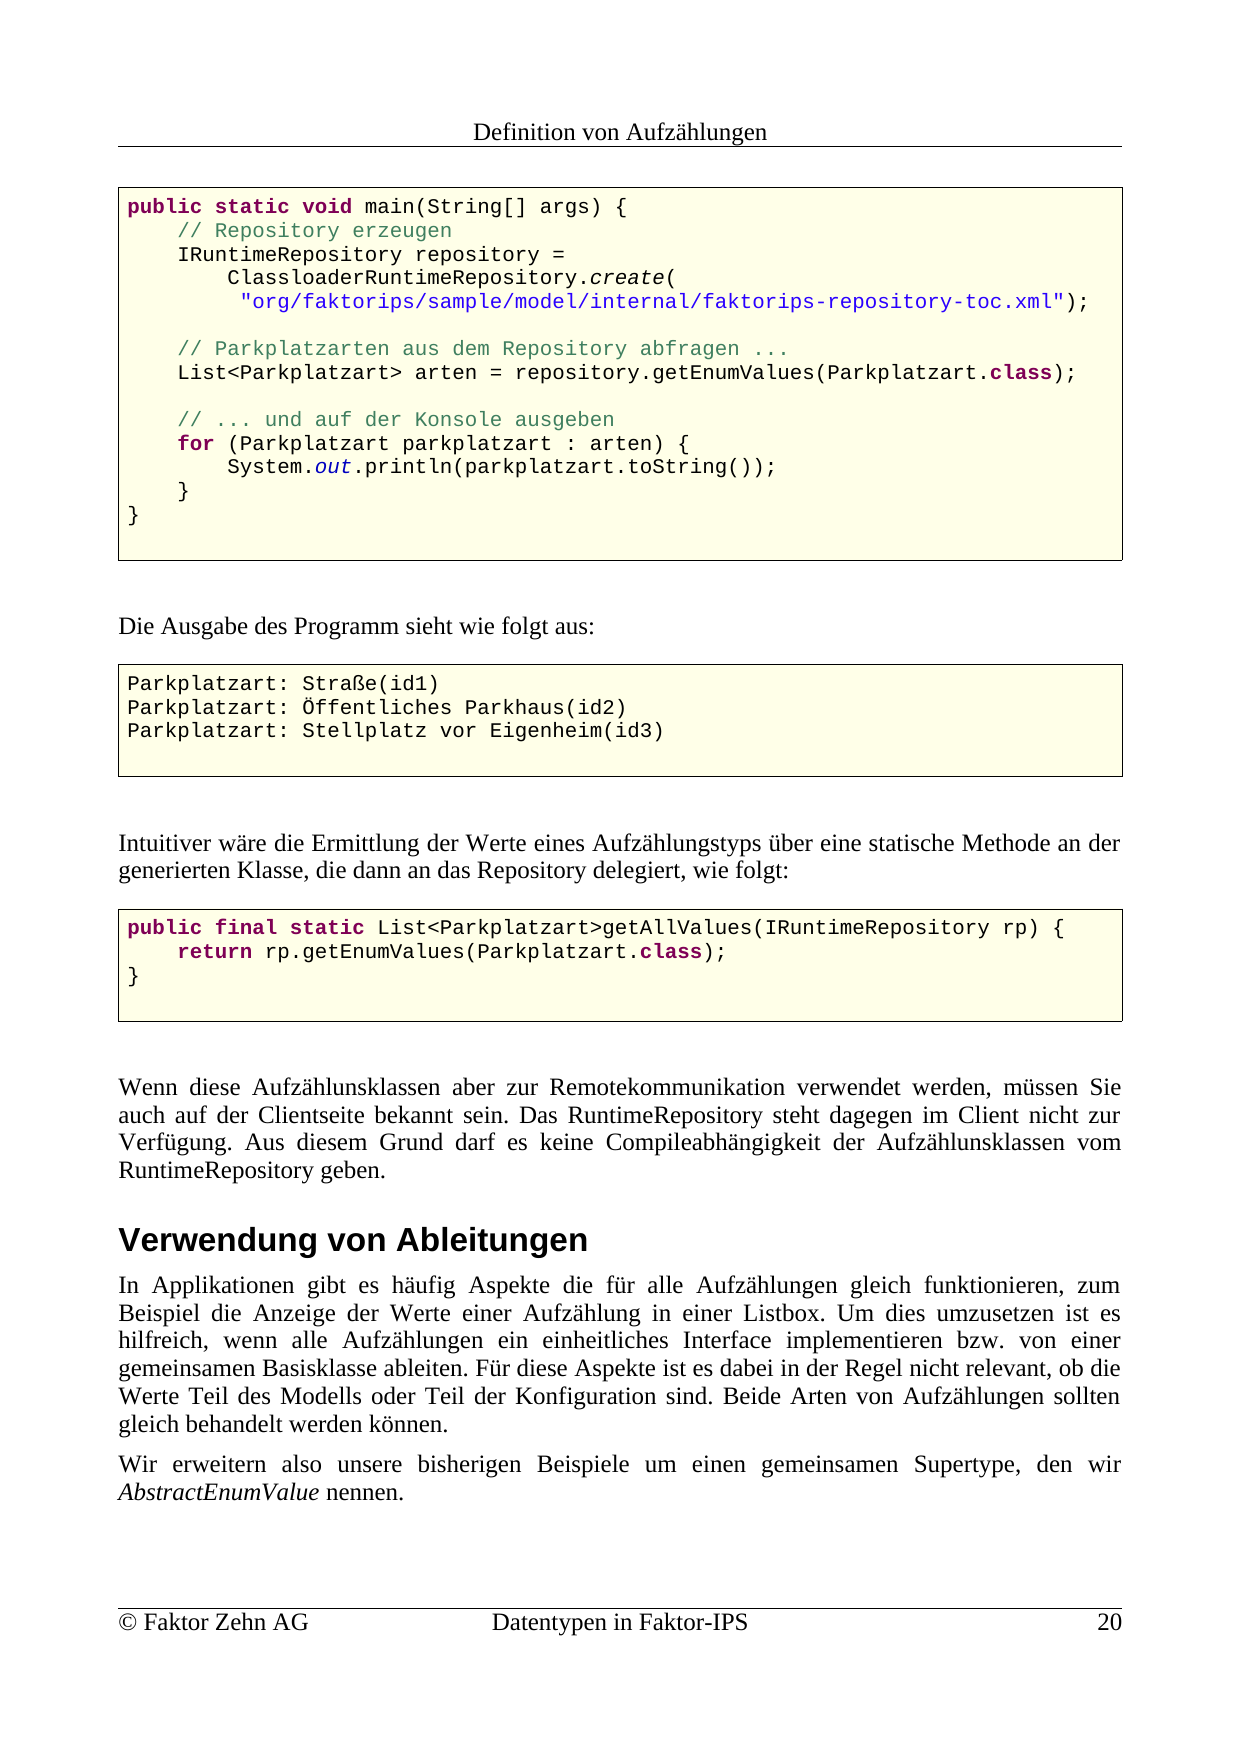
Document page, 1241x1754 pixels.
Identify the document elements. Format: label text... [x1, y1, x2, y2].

text Parkplatzart: Öffentliches Parkhaus(id2) [127, 697, 1113, 720]
text List<Parkplatzart> arten = repository.getEnumValues(Parkplatzart.class); [127, 362, 1113, 385]
text Intuitiver wäre die Ermittlung der Werte eines Aufzählungstyps über eine statische Methode an der generierten Klasse, die dann an das Repository delegiert, wie folgt: [118, 829, 1122, 884]
text // Repository erzeugen [127, 220, 1113, 243]
text System.out.println(parkplatzart.toString()); [127, 456, 1113, 480]
text ClassloaderRuntimeRepository.create( [127, 267, 1113, 291]
text // ... und auf der Konsole ausgeben [127, 409, 1113, 433]
text return rp.getEnumValues(Parkplatzart.class); [127, 941, 1113, 965]
text } [127, 504, 1113, 527]
text IRuntimeRepository repository = [127, 243, 1113, 267]
text } [127, 965, 1113, 988]
text for (Parkplatzart parkplatzart : arten) { [127, 433, 1113, 456]
text Wir erweitern also unsere bisherigen Beispiele um einen gemeinsamen Supertype, den wir AbstractEnumValue nennen. [118, 1450, 1122, 1505]
text "org/faktorips/sample/model/internal/faktorips-repository-toc.xml"); [127, 291, 1113, 314]
text public final static List<Parkplatzart>getAllValues(IRuntimeRepository rp) { [127, 917, 1113, 941]
subtitle Verwendung von Ableitungen [118, 1221, 1122, 1259]
text public static void main(String[] args) { [127, 196, 1113, 220]
text } [127, 480, 1113, 504]
text // Parkplatzarten aus dem Repository abfragen ... [127, 338, 1113, 362]
text In Applikationen gibt es häufig Aspekte die für alle Aufzählungen gleich funktionieren, zum Beispiel die Anzeige der Werte einer Aufzählung in einer Listbox. Um dies umzusetzen ist es hilfreich, wenn alle Aufzählungen ein einheitliches Interface implementieren bzw. von einer gemeinsamen Basisklasse ableiten. Für diese Aspekte ist es dabei in der Regel nicht relevant, ob die Werte Teil des Modells oder Teil der Konfiguration sind. Beide Arten von Aufzählungen sollten gleich behandelt werden können. [118, 1271, 1122, 1437]
text Wenn diese Aufzählunsklassen aber zur Remotekommunikation verwendet werden, müssen Sie auch auf der Clientseite bekannt sein. Das RuntimeRepository steht dagegen im Client nicht zur Verfügung. Aus diesem Grund darf es keine Compileabhängigkeit der Aufzählunsklassen vom RuntimeRepository geben. [118, 1073, 1122, 1184]
text Parkplatzart: Stellplatz vor Eigenheim(id3) [127, 720, 1113, 744]
text Die Ausgabe des Programm sieht wie folgt aus: [118, 612, 1122, 640]
text Parkplatzart: Straße(id1) [127, 673, 1113, 697]
